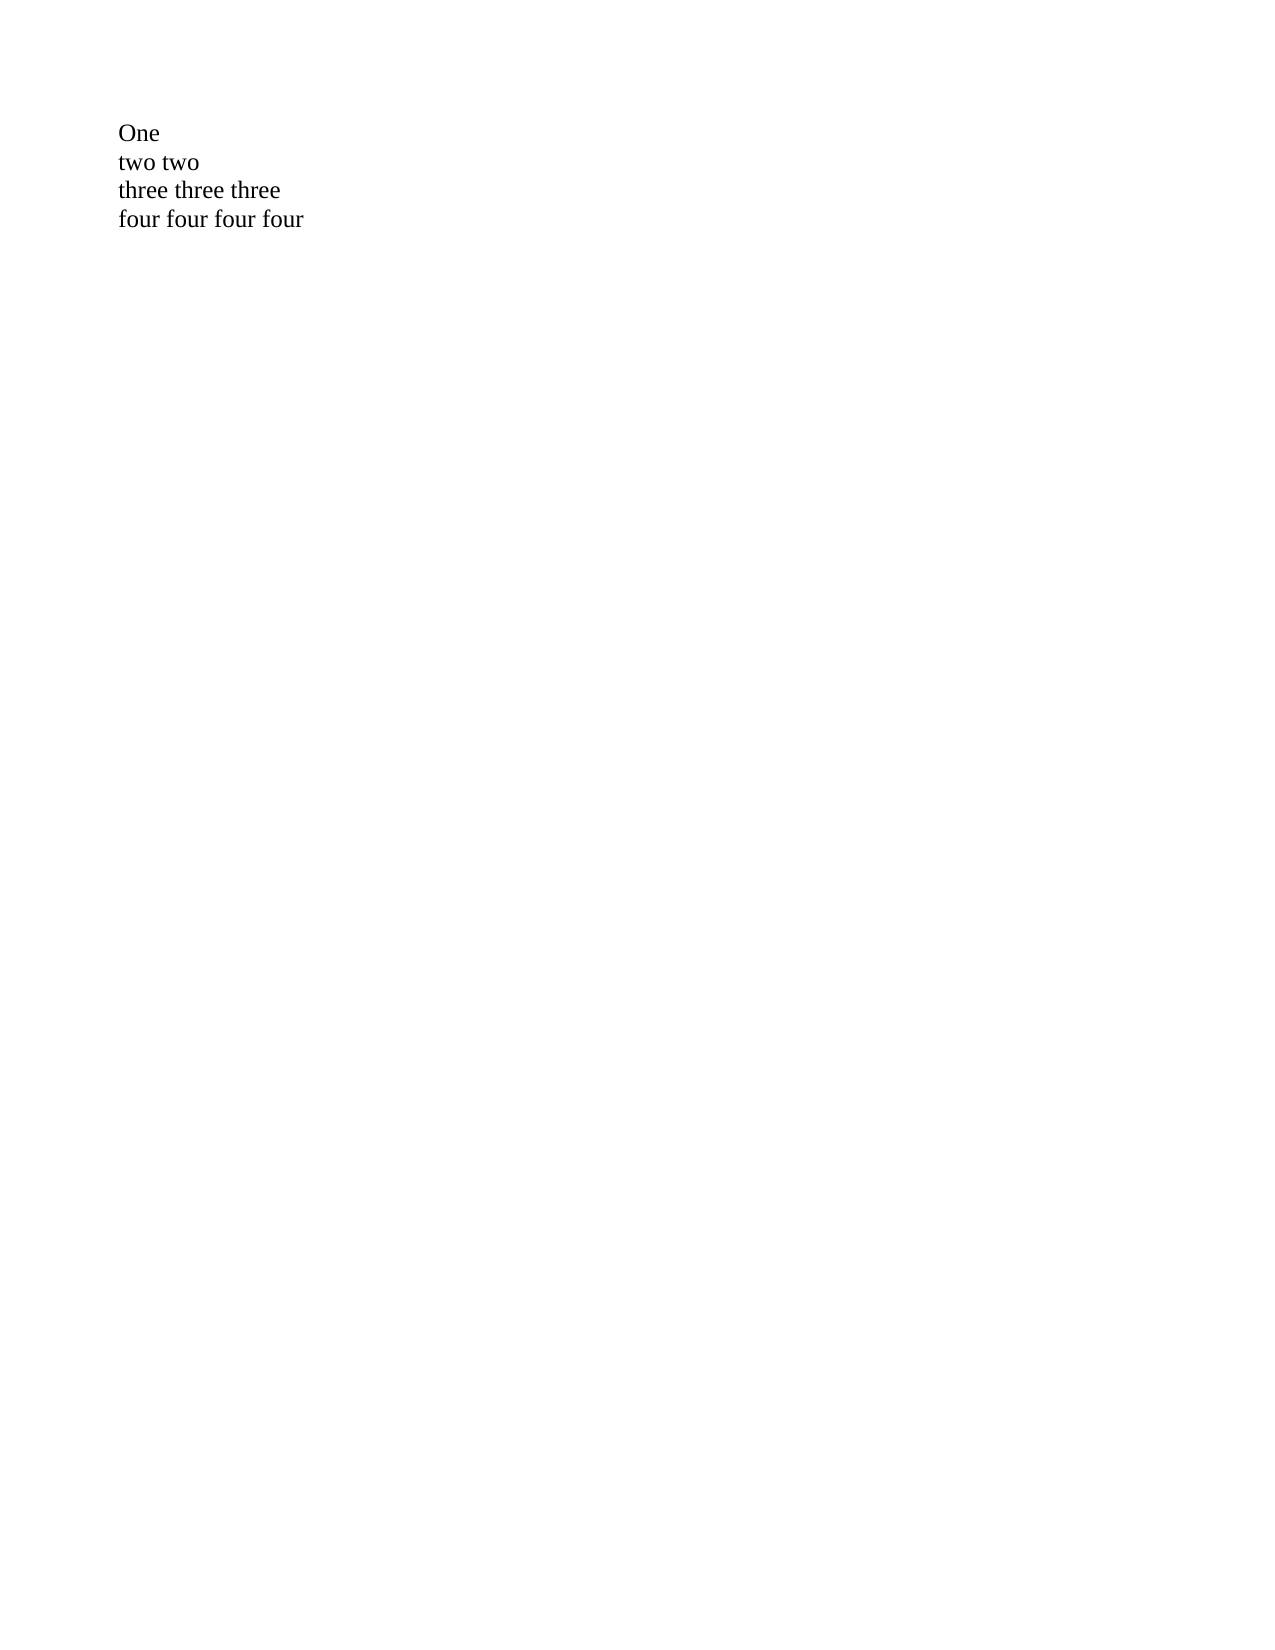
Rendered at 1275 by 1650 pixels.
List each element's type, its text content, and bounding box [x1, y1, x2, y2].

text three three three [118, 176, 1157, 204]
text One [118, 118, 1157, 147]
text two two [118, 147, 1157, 176]
text four four four four [118, 204, 1157, 233]
